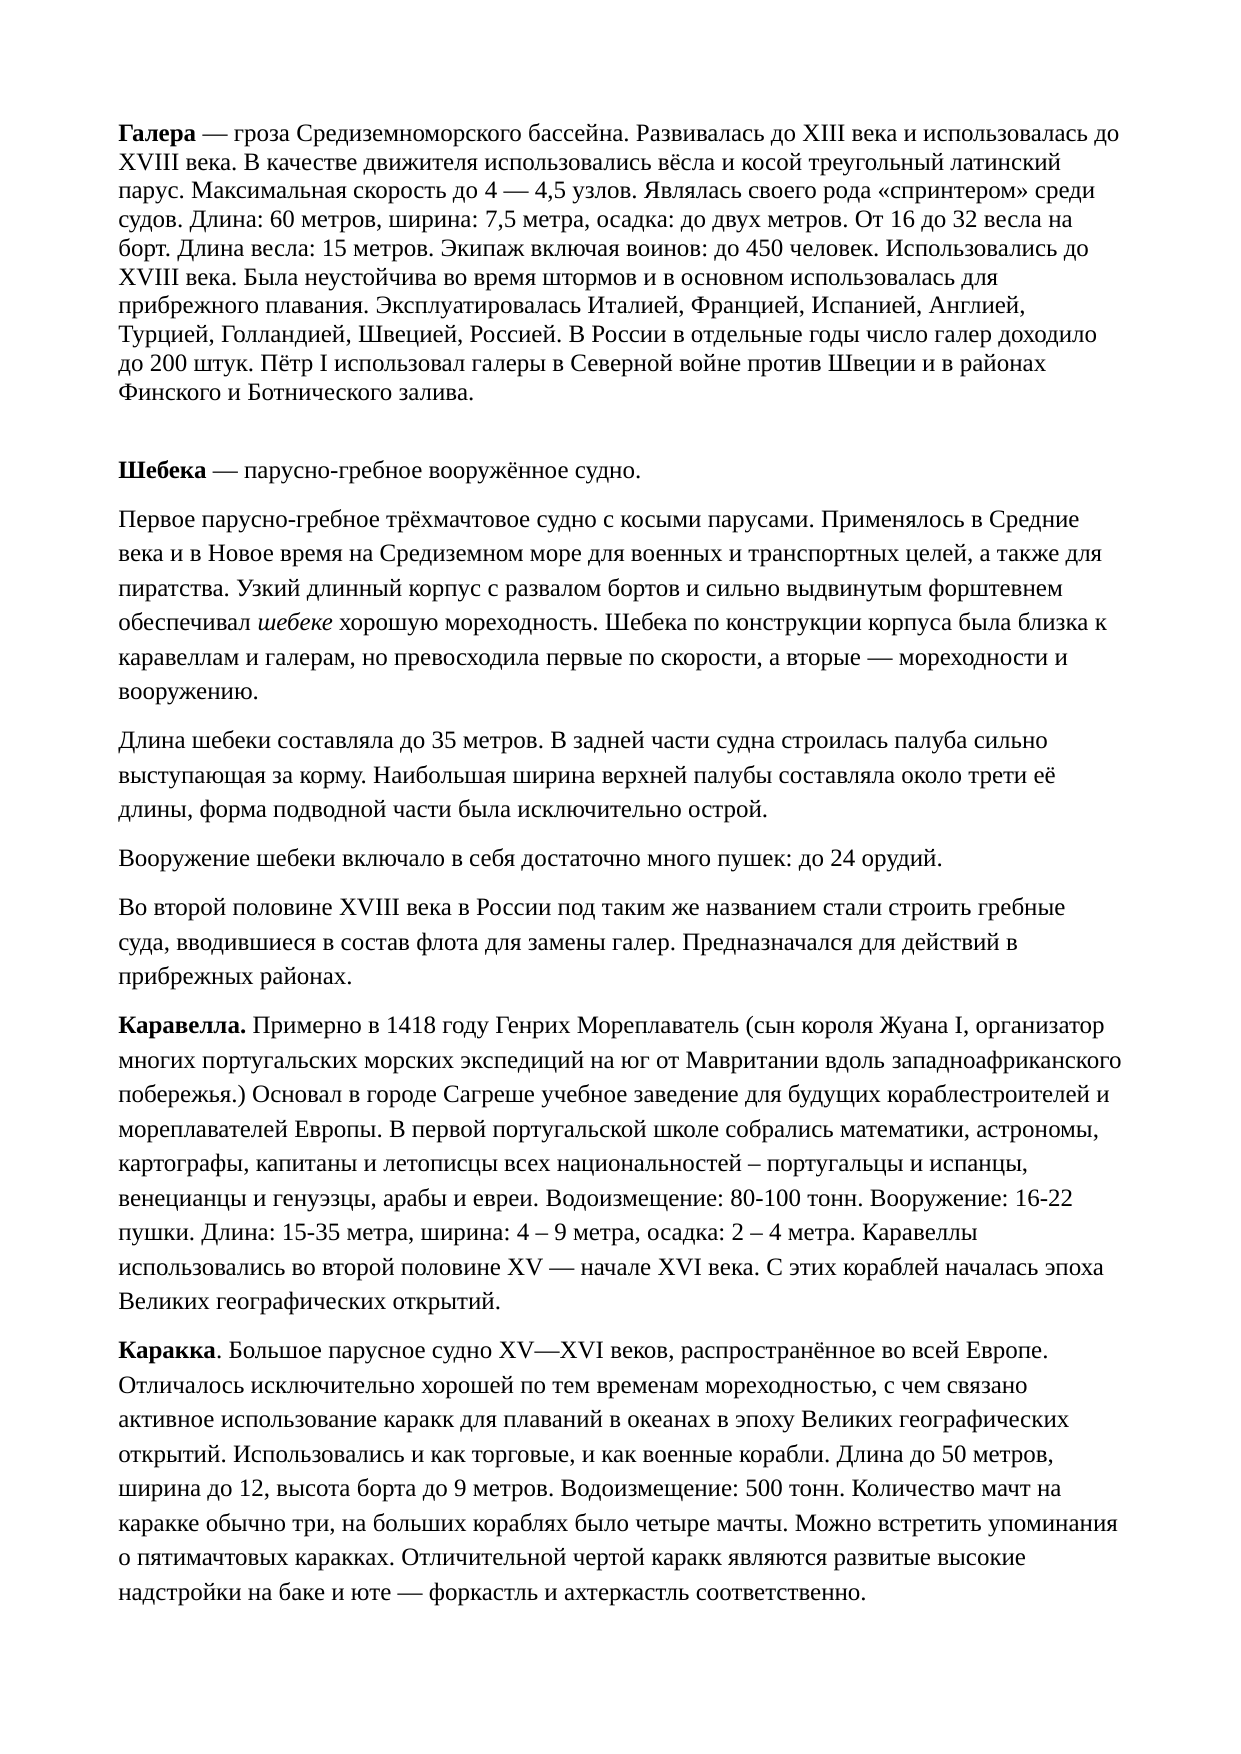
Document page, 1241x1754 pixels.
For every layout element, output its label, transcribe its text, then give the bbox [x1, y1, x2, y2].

text Длина шебеки составляла до 35 метров. В задней части судна строилась палуба сильно выступающая за корму. Наибольшая ширина верхней палубы составляла около трети её длины, форма подводной части была исключительно острой. [118, 725, 1122, 823]
text Во второй половине XVIII века в России под таким же названием стали строить гребные суда, вводившиеся в состав флота для замены галер. Предназначался для действий в прибрежных районах. [118, 892, 1122, 990]
text Галера — гроза Средиземноморского бассейна. Развивалась до XIII века и использовалась до XVIII века. В качестве движителя использовались вёсла и косой треугольный латинский парус. Максимальная скорость до 4 — 4,5 узлов. Являлась своего рода «спринтером» среди судов. Длина: 60 метров, ширина: 7,5 метра, осадка: до двух метров. От 16 до 32 весла на борт. Длина весла: 15 метров. Экипаж включая воинов: до 450 человек. Использовались до XVIII века. Была неустойчива во время штормов и в основном использовалась для прибрежного плавания. Эксплуатировалась Италией, Францией, Испанией, Англией, Турцией, Голландией, Швецией, Россией. В России в отдельные годы число галер доходило до 200 штук. Пётр I использовал галеры в Северной войне против Швеции и в районах Финского и Ботнического залива. [118, 118, 1122, 406]
text Каракка. Большое парусное судно XV—XVI веков, распространённое во всей Европе. Отличалось исключительно хорошей по тем временам мореходностью, с чем связано активное использование каракк для плаваний в океанах в эпоху Великих географических открытий. Использовались и как торговые, и как военные корабли. Длина до 50 метров, ширина до 12, высота борта до 9 метров. Водоизмещение: 500 тонн. Количество мачт на каракке обычно три, на больших кораблях было четыре мачты. Можно встретить упоминания о пятимачтовых каракках. Отличительной чертой каракк являются развитые высокие надстройки на баке и юте — форкастль и ахтеркастль соответственно. [118, 1335, 1122, 1605]
text Вооружение шебеки включало в себя достаточно много пушек: до 24 орудий. [118, 843, 1122, 872]
text Каравелла. Примерно в 1418 году Генрих Мореплаватель (сын короля Жуана I, организатор многих португальских морских экспедиций на юг от Мавритании вдоль западноафриканского побережья.) Основал в городе Сагреше учебное заведение для будущих кораблестроителей и мореплавателей Европы. В первой португальской школе собрались математики, астрономы, картографы, капитаны и летописцы всех национальностей – португальцы и испанцы, венецианцы и генуэзцы, арабы и евреи. Водоизмещение: 80-100 тонн. Вооружение: 16-22 пушки. Длина: 15-35 метра, ширина: 4 – 9 метра, осадка: 2 – 4 метра. Каравеллы использовались во второй половине XV — начале XVI века. С этих кораблей началась эпоха Великих географических открытий. [118, 1010, 1122, 1315]
text Шебека — парусно-гребное вооружённое судно. [118, 455, 1122, 483]
text Первое парусно-гребное трёхмачтовое судно с косыми парусами. Применялось в Средние века и в Новое время на Средиземном море для военных и транспортных целей, а также для пиратства. Узкий длинный корпус с развалом бортов и сильно выдвинутым форштевнем обеспечивал шебеке хорошую мореходность. Шебека по конструкции корпуса была близка к каравеллам и галерам, но превосходила первые по скорости, а вторые — мореходности и вооружению. [118, 504, 1122, 705]
